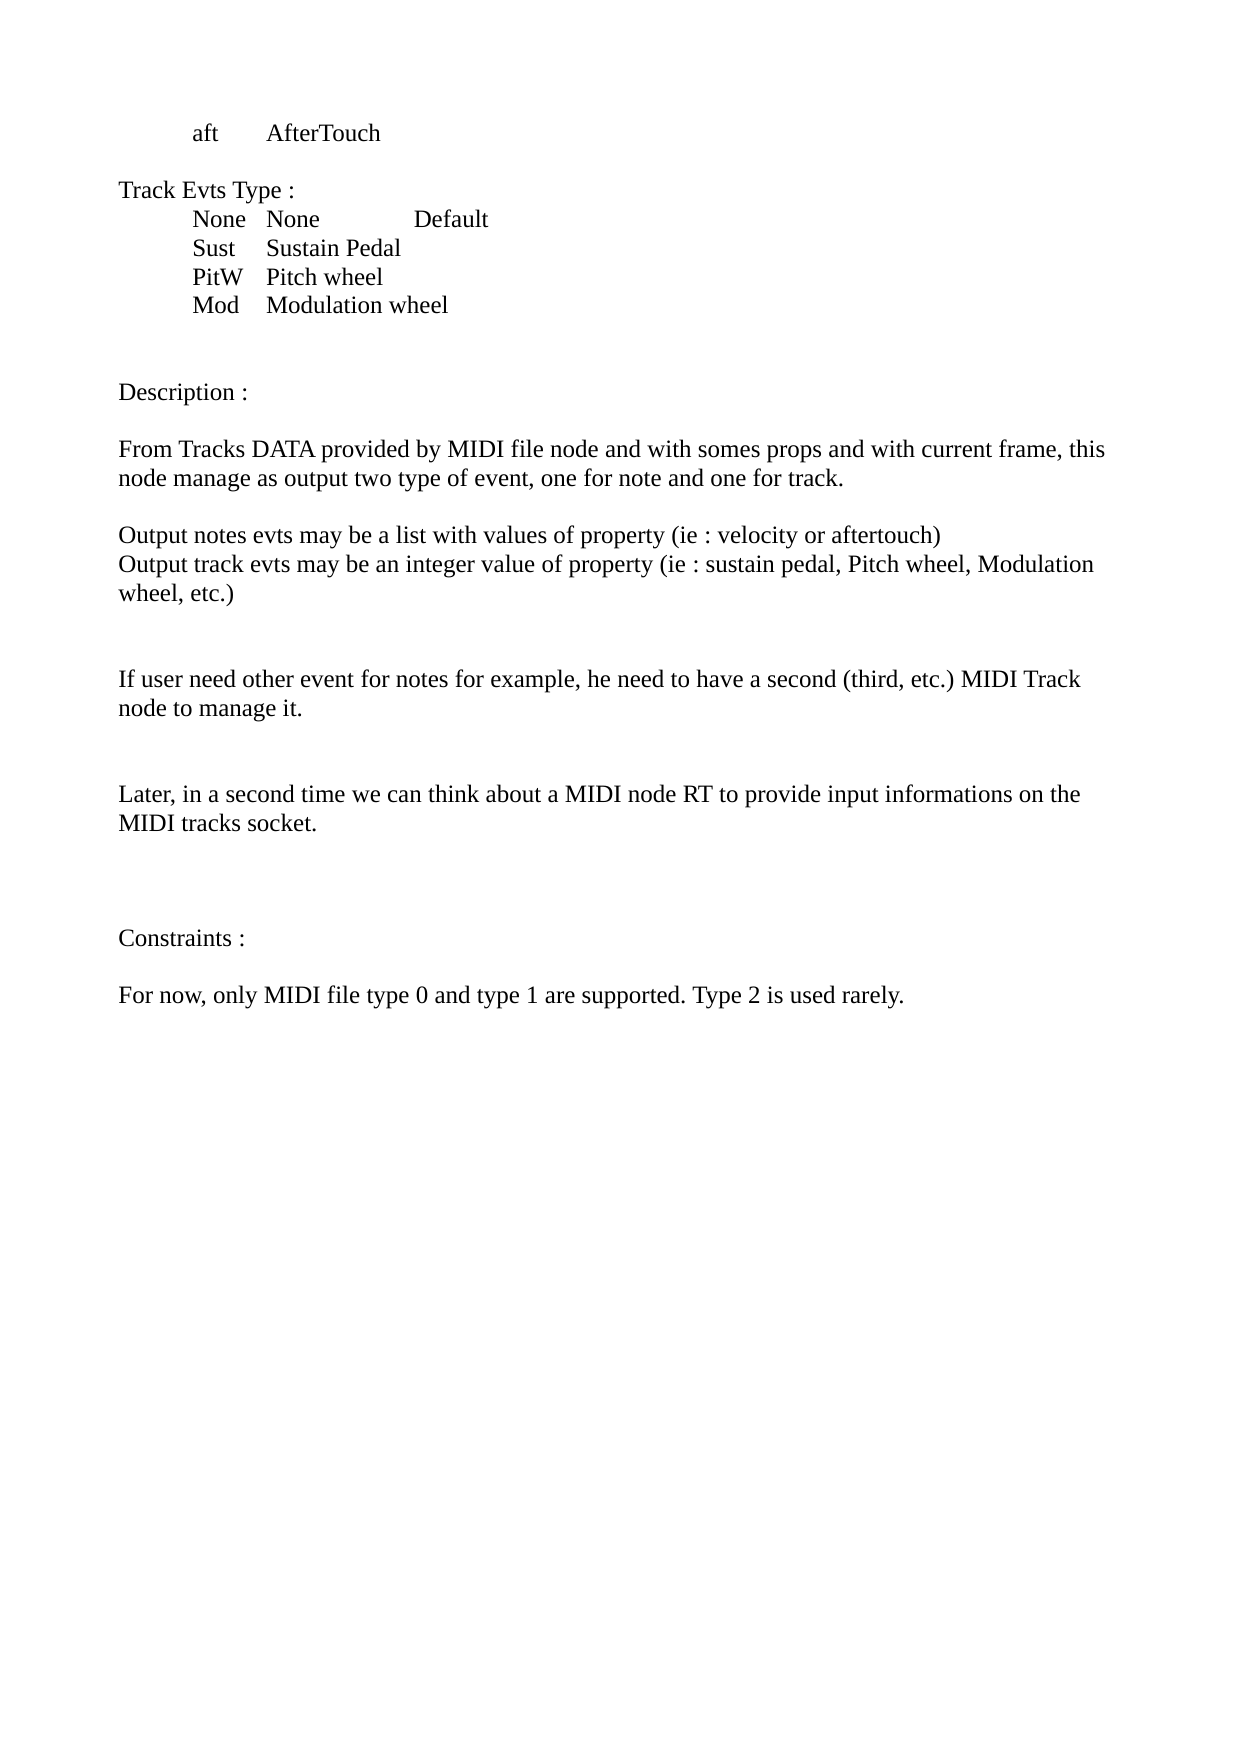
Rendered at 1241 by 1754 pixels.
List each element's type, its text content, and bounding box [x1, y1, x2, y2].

text None None Default [118, 204, 1122, 233]
text Description : [118, 377, 1122, 406]
text Sust Sustain Pedal [118, 233, 1122, 262]
text Output track evts may be an integer value of property (ie : sustain pedal, Pitch wheel, Modulation wheel, etc.) [118, 549, 1122, 607]
text Output notes evts may be a list with values of property (ie : velocity or aftertouch) [118, 521, 1122, 549]
text aft AfterTouch [118, 118, 1122, 147]
text Later, in a second time we can think about a MIDI node RT to provide input informations on the MIDI tracks socket. [118, 779, 1122, 837]
text For now, only MIDI file type 0 and type 1 are supported. Type 2 is used rarely. [118, 981, 1122, 1009]
text Constraints : [118, 923, 1122, 952]
text PitW Pitch wheel [118, 262, 1122, 291]
text Track Evts Type : [118, 176, 1122, 204]
text From Tracks DATA provided by MIDI file node and with somes props and with current frame, this node manage as output two type of event, one for note and one for track. [118, 434, 1122, 492]
text Mod Modulation wheel [118, 291, 1122, 319]
text If user need other event for notes for example, he need to have a second (third, etc.) MIDI Track node to manage it. [118, 664, 1122, 722]
